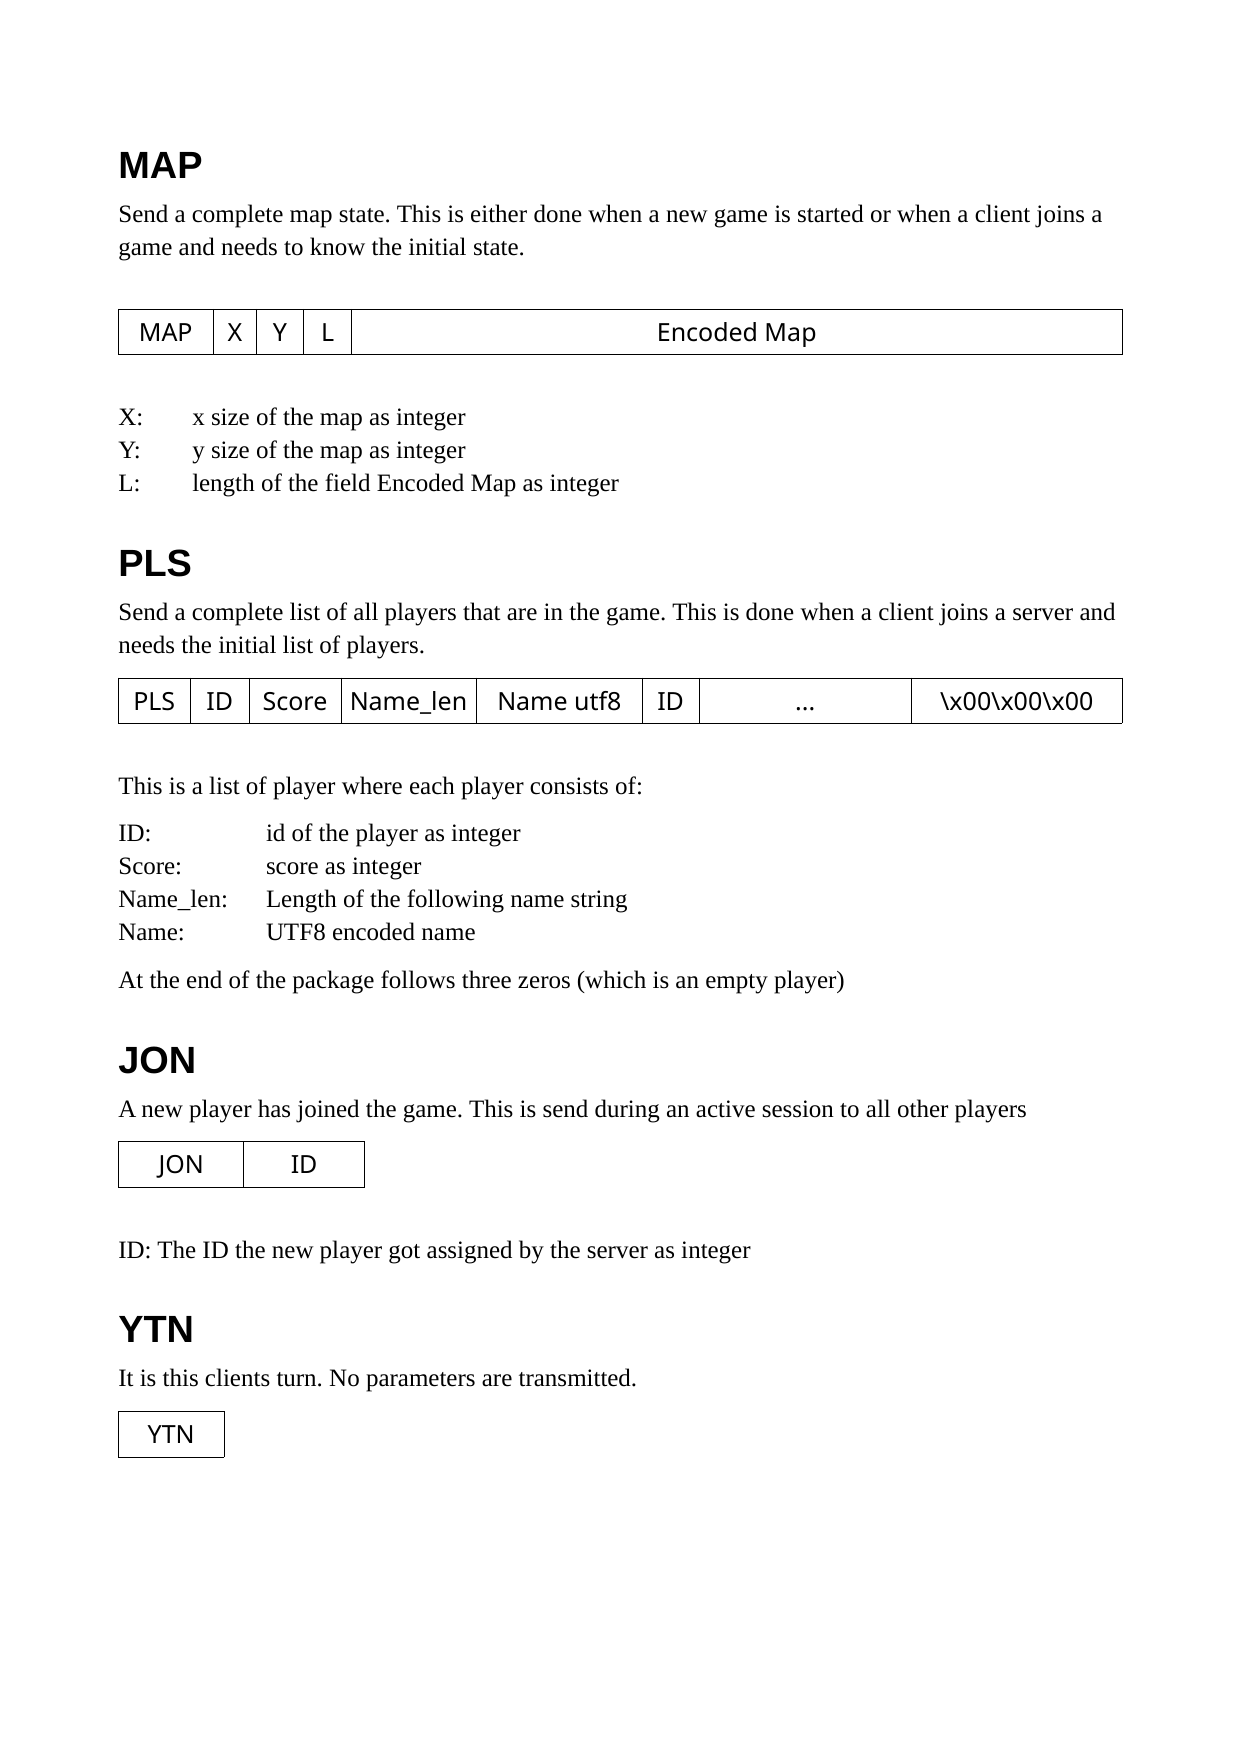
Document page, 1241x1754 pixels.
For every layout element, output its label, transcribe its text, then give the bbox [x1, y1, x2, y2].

table_header X [214, 310, 256, 354]
table_header PLS [119, 679, 190, 723]
text A new player has joined the game. This is send during an active session to all other players [118, 1094, 1122, 1122]
subtitle JON [118, 1038, 1122, 1081]
table_header Name_len [342, 679, 476, 723]
table_header Score [250, 679, 341, 723]
table_header ... [700, 679, 911, 723]
subtitle YTN [118, 1307, 1122, 1351]
table_header Encoded Map [352, 310, 1122, 354]
table_header Name utf8 [477, 679, 642, 723]
text X: x size of the map as integer Y: y size of the map as integer L: length of the field Encoded Map as integer [118, 402, 1122, 497]
table_header ID [643, 679, 699, 723]
text ID: id of the player as integer Score: score as integer Name_len: Length of the following name string Name: UTF8 encoded name [118, 818, 1122, 946]
subtitle MAP [118, 143, 1122, 187]
table_header ID [244, 1142, 364, 1187]
text Send a complete map state. This is either done when a new game is started or when a client joins a game and needs to know the initial state. [118, 199, 1122, 261]
text Send a complete list of all players that are in the game. This is done when a client joins a server and needs the initial list of players. [118, 597, 1122, 658]
table_header \x00\x00\x00 [912, 679, 1122, 723]
table_header ID [191, 679, 249, 723]
table_header MAP [119, 310, 213, 354]
table_header YTN [119, 1412, 224, 1457]
text This is a list of player where each player consists of: [118, 771, 1122, 799]
table_header Y [257, 310, 303, 354]
table_header L [304, 310, 351, 354]
subtitle PLS [118, 541, 1122, 584]
table_header JON [119, 1142, 243, 1187]
text At the end of the package follows three zeros (which is an empty player) [118, 965, 1122, 994]
text ID: The ID the new player got assigned by the server as integer [118, 1235, 1122, 1263]
text It is this clients turn. No parameters are transmitted. [118, 1363, 1122, 1392]
